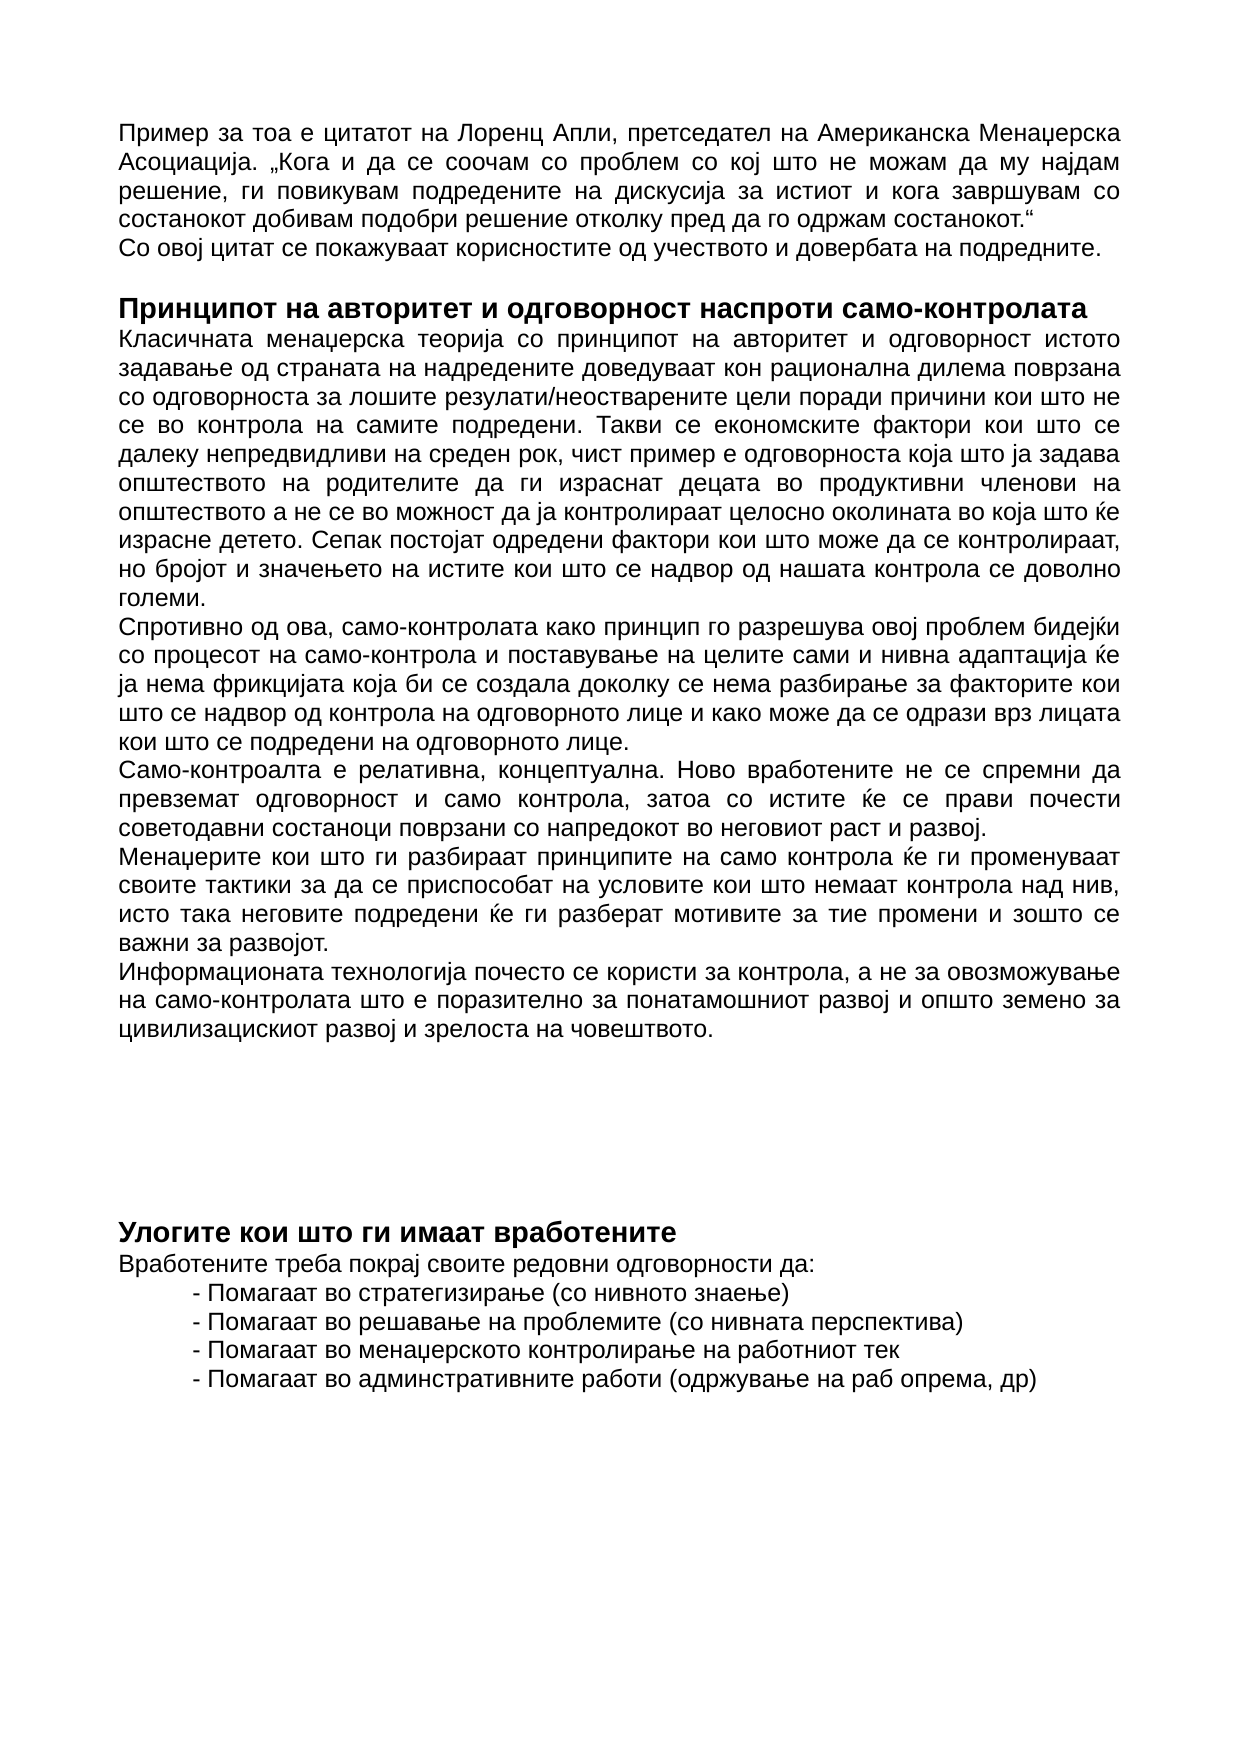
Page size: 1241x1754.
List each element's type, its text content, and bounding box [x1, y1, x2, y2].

text Менаџерите кои што ги разбираат принципите на само контрола ќе ги променуваат своите тактики за да се приспособат на условите кои што немаат контрола над нив, исто така неговите подредени ќе ги разберат мотивите за тие промени и зошто се важни за развојот. [118, 842, 1122, 957]
text - Помагаат во менаџерското контролирање на работниот тек [118, 1335, 1122, 1364]
text - Помагаат во стратегизирање (со нивното знаење) [118, 1278, 1122, 1306]
text Информационата технологија почесто се користи за контрола, а не за овозможување на само-контролата што е поразително за понатамошниот развој и општо земено за цивилизацискиот развој и зрелоста на човештвото. [118, 957, 1122, 1043]
text Со овој цитат се покажуваат корисностите од учеството и довербата на подредните. [118, 233, 1122, 262]
text - Помагаат во админстративните работи (одржување на раб опрема, др) [118, 1364, 1122, 1393]
text - Помагаат во решавање на проблемите (со нивната перспектива) [118, 1306, 1122, 1335]
text Принципот на авторитет и одговорност наспроти само-контролата [118, 291, 1122, 324]
text Спротивно од ова, само-контролата како принцип го разрешува овој проблем бидејќи со процесот на само-контрола и поставување на целите сами и нивна адаптација ќе ја нема фрикцијата која би се создала доколку се нема разбирање за факторите кои што се надвор од контрола на одговорното лице и како може да се одрази врз лицата кои што се подредени на одговорното лице. [118, 612, 1122, 755]
text Класичната менаџерска теорија со принципот на авторитет и одговорност истото задавање од страната на надредените доведуваат кон рационална дилема поврзана со одговорноста за лошите резулати/неостварените цели поради причини кои што не се во контрола на самите подредени. Такви се економските фактори кои што се далеку непредвидливи на среден рок, чист пример е одговорноста која што ја задава општеството на родителите да ги израснат децата во продуктивни членови на општеството а не се во можност да ја контролираат целосно околината во која што ќе израсне детето. Сепак постојат одредени фактори кои што може да се контролираат, но бројот и значењето на истите кои што се надвор од нашата контрола се доволно големи. [118, 324, 1122, 612]
text Вработените треба покрај своите редовни одговорности да: [118, 1249, 1122, 1278]
text Само-контроалта е релативна, концептуална. Ново вработените не се спремни да превземат одговорност и само контрола, затоа со истите ќе се прави почести советодавни состаноци поврзани со напредокот во неговиот раст и развој. [118, 755, 1122, 842]
text Улогите кои што ги имаат вработените [118, 1215, 1122, 1249]
text Пример за тоа е цитатот на Лоренц Апли, претседател на Американска Менаџерска Асоциација. „Кога и да се соочам со проблем со кој што не можам да му најдам решение, ги повикувам подредените на дискусија за истиот и кога завршувам со состанокот добивам подобри решение отколку пред да го одржам состанокот.“ [118, 118, 1122, 233]
